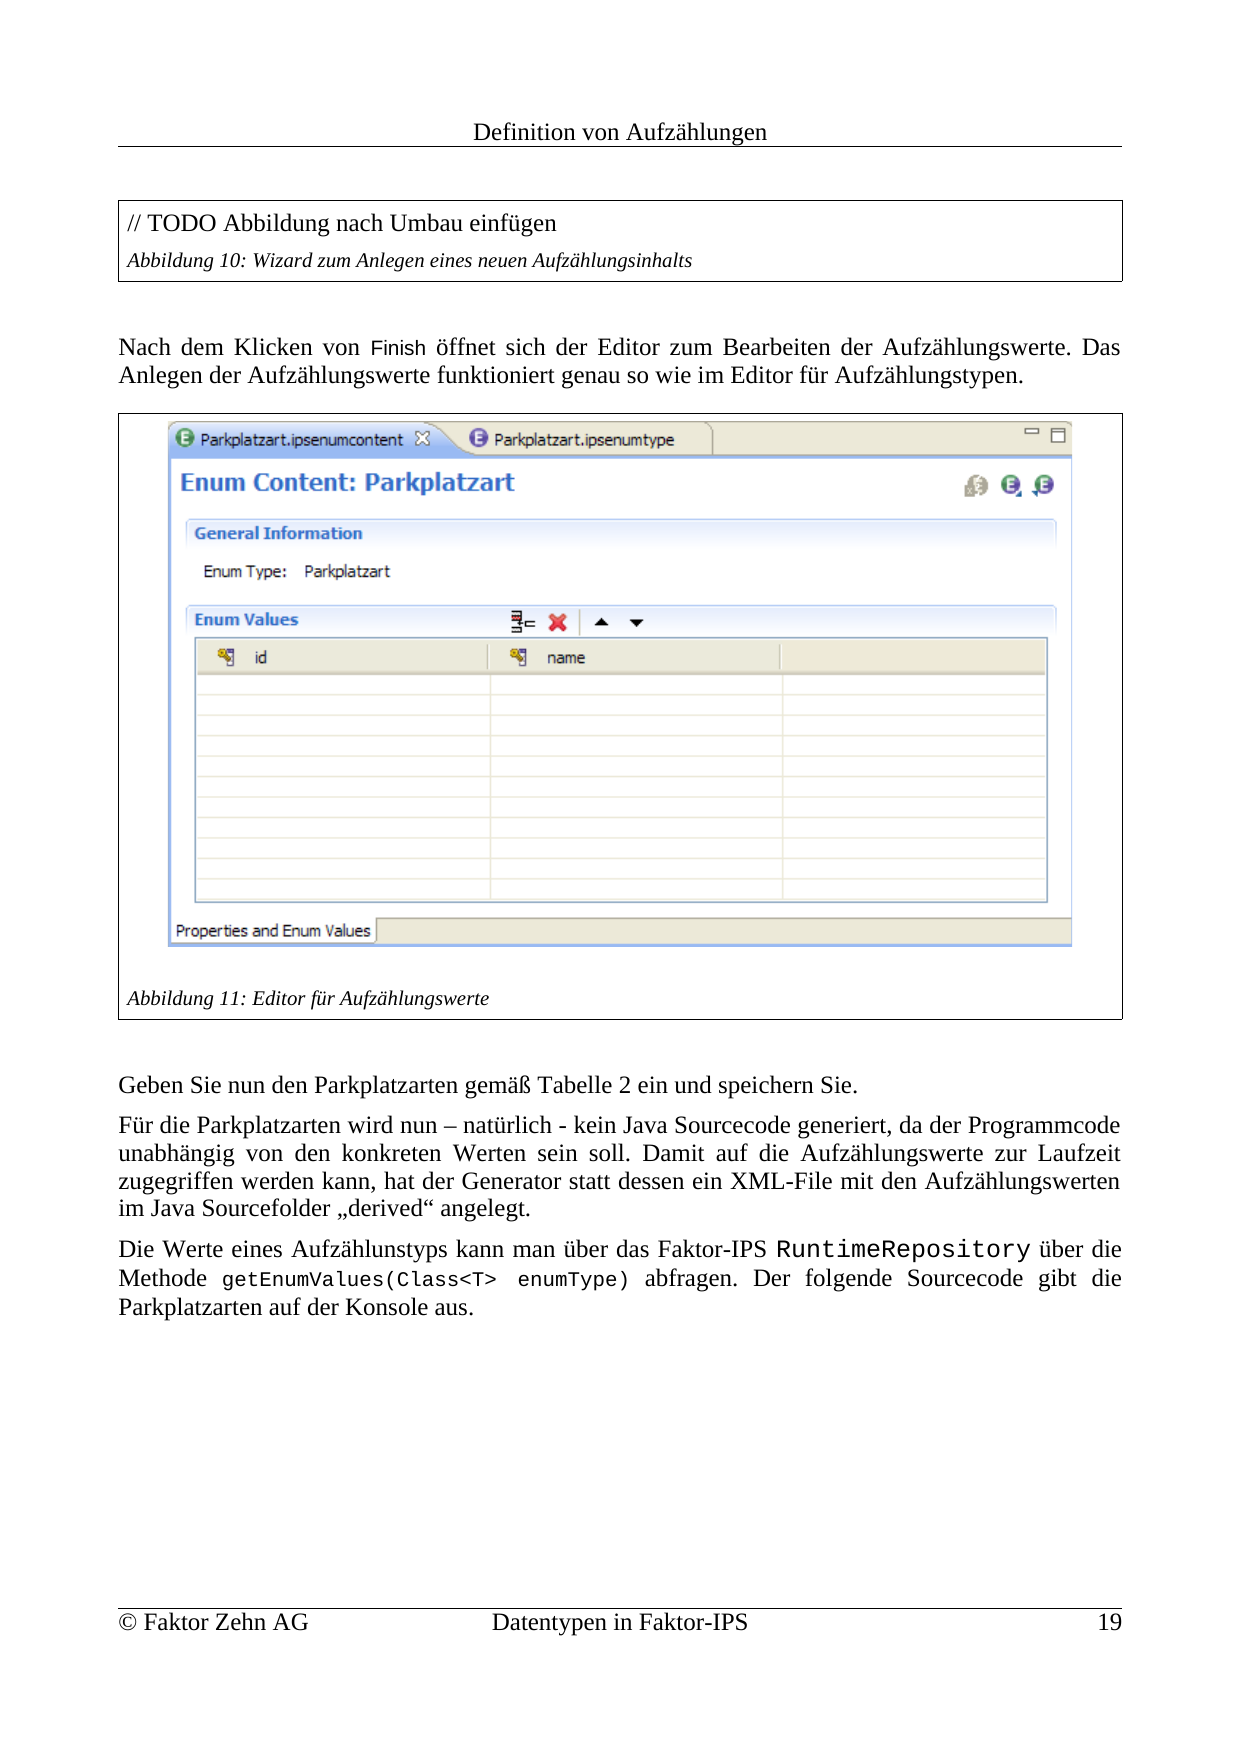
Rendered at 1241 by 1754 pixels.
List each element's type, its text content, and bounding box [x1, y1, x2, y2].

picture [167, 421, 1073, 947]
text Geben Sie nun den Parkplatzarten gemäß Tabelle 2 ein und speichern Sie. [118, 1071, 1122, 1099]
text // TODO Abbildung nach Umbau einfügen [127, 209, 1113, 236]
text Abbildung 10: Wizard zum Anlegen eines neuen Aufzählungsinhalts [127, 249, 1113, 272]
text Für die Parkplatzarten wird nun – natürlich - kein Java Sourcecode generiert, da der Programmcode unabhängig von den konkreten Werten sein soll. Damit auf die Aufzählungswerte zur Laufzeit zugegriffen werden kann, hat der Generator statt dessen ein XML-File mit den Aufzählungswerten im Java Sourcefolder „derived“ angelegt. [118, 1111, 1122, 1222]
text Nach dem Klicken von Finish öffnet sich der Editor zum Bearbeiten der Aufzählungswerte. Das Anlegen der Aufzählungswerte funktioniert genau so wie im Editor für Aufzählungstypen. [118, 333, 1122, 388]
text Abbildung 11: Editor für Aufzählungswerte [127, 987, 1113, 1010]
text Die Werte eines Aufzählunstyps kann man über das Faktor-IPS RuntimeRepository über die Methode getEnumValues(Class<T> enumType) abfragen. Der folgende Sourcecode gibt die Parkplatzarten auf der Konsole aus. [118, 1235, 1122, 1321]
